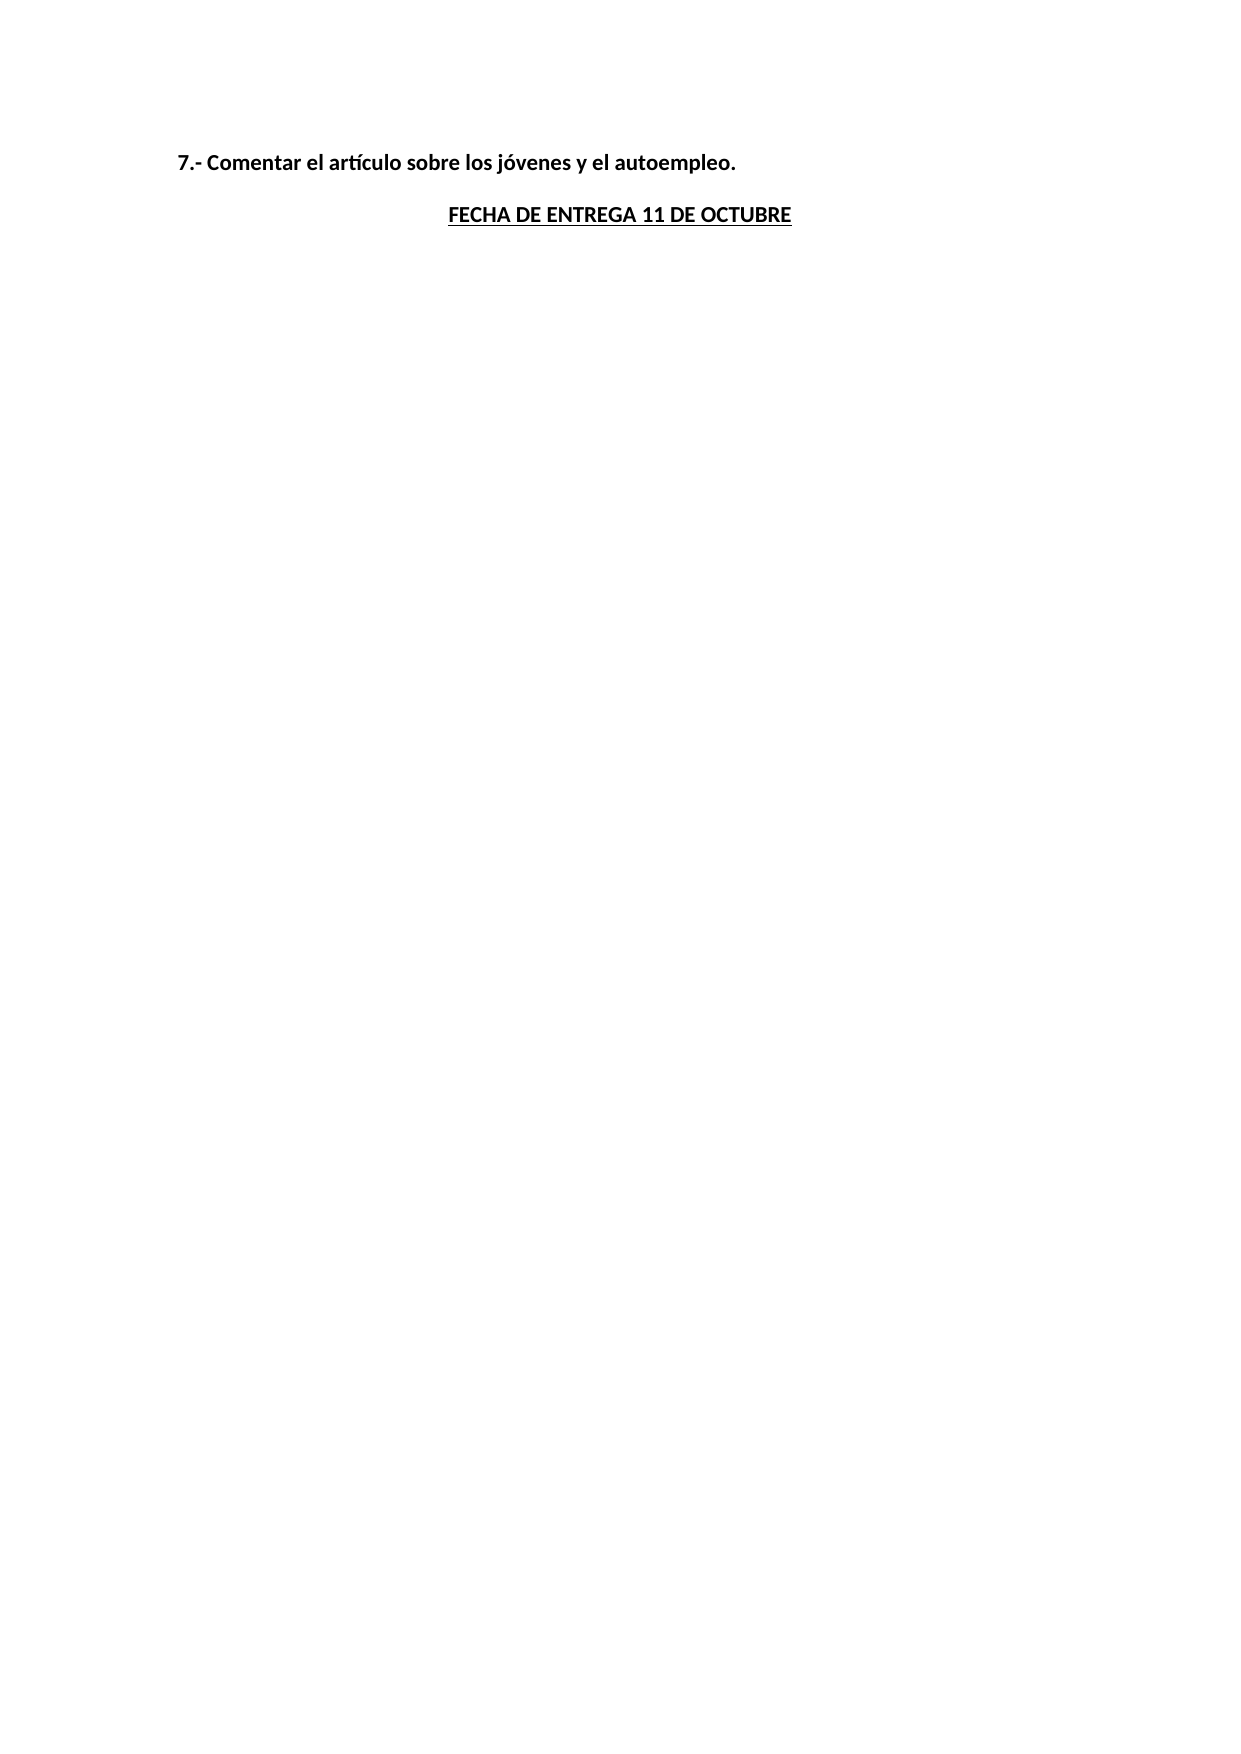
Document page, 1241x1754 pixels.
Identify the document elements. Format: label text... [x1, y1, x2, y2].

text 7.- Comentar el artículo sobre los jóvenes y el autoempleo. [177, 148, 1063, 176]
text FECHA DE ENTREGA 11 DE OCTUBRE [177, 201, 1063, 229]
